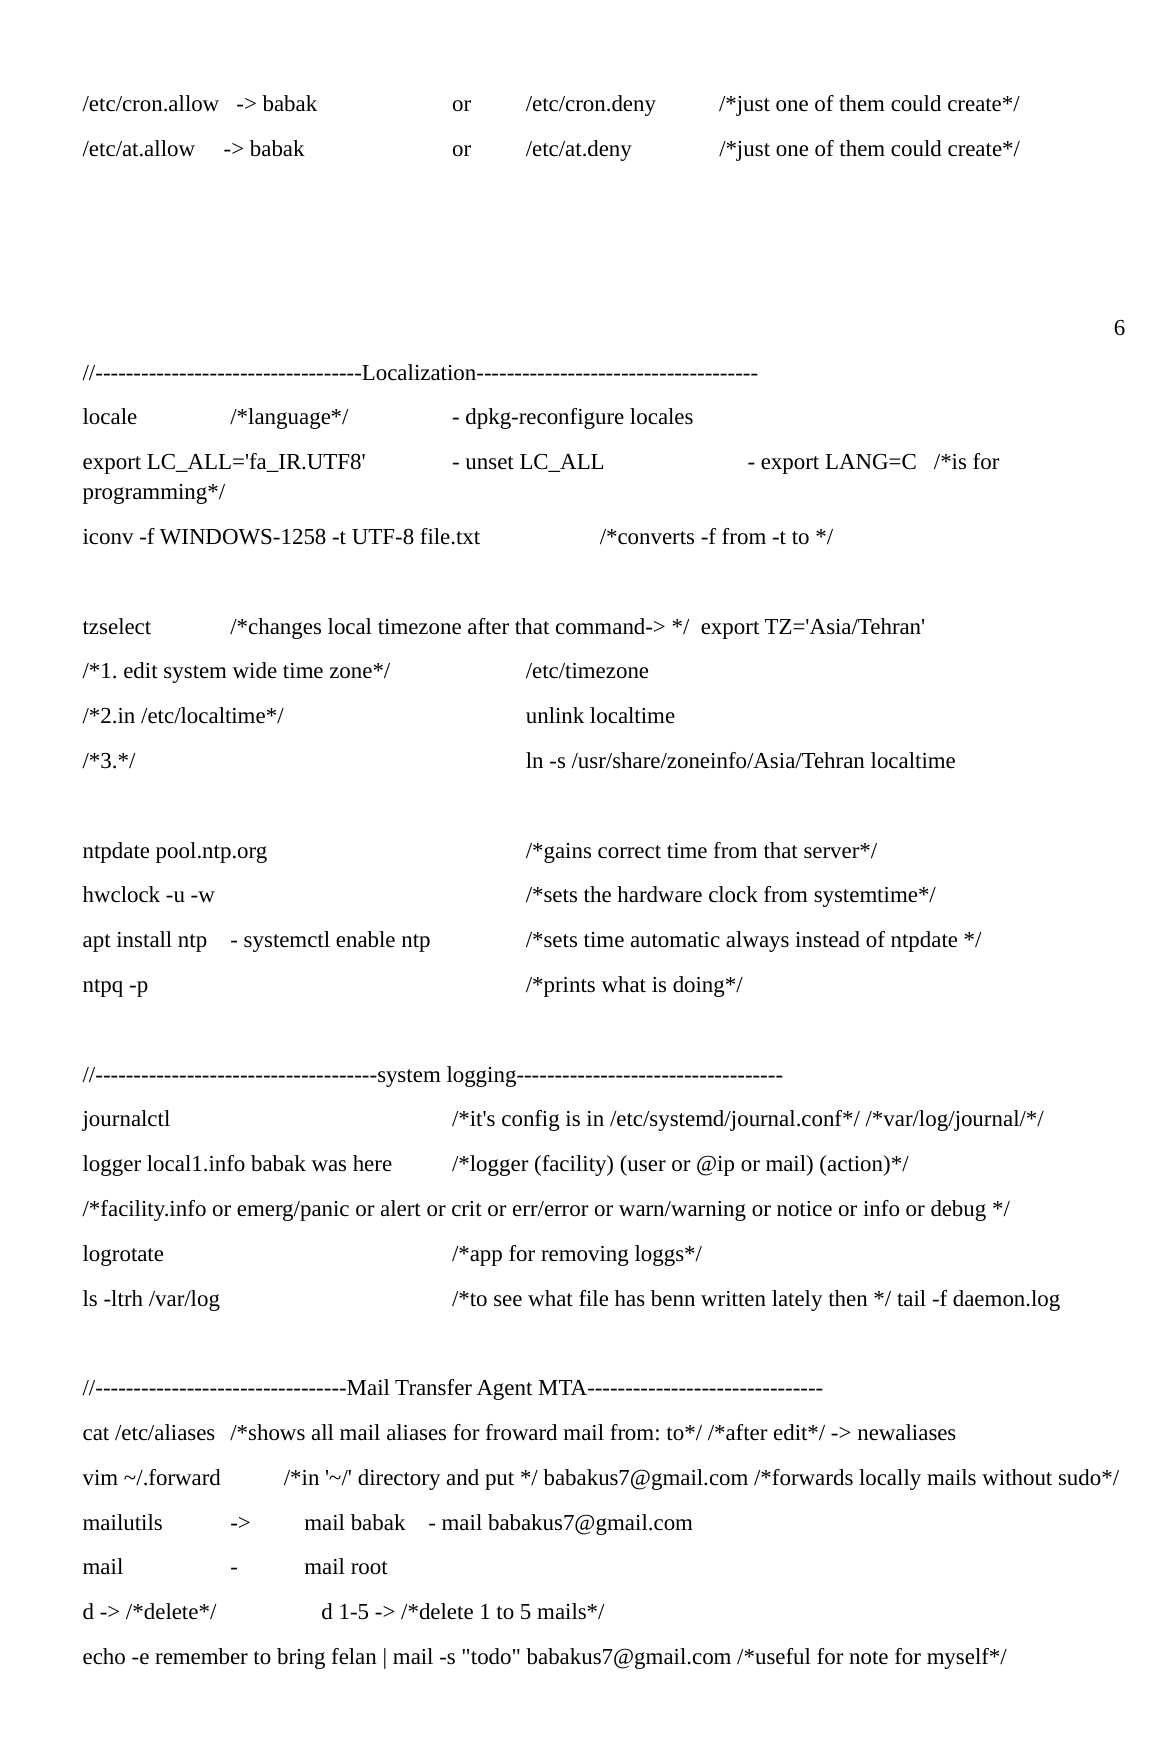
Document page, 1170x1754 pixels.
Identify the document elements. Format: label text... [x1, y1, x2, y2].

text ntpq -p /*prints what is doing*/ [82, 971, 1125, 997]
text /*2.in /etc/localtime*/ unlink localtime [82, 702, 1125, 729]
text iconv -f WINDOWS-1258 -t UTF-8 file.txt /*converts -f from -t to */ [82, 523, 1125, 549]
text /*3.*/ ln -s /usr/share/zoneinfo/Asia/Tehran localtime [82, 747, 1125, 773]
text //-----------------------------------Localization------------------------------------- [82, 358, 1125, 385]
text //---------------------------------Mail Transfer Agent MTA------------------------------- [82, 1374, 1125, 1401]
text logger local1.info babak was here /*logger (facility) (user or @ip or mail) (action)*/ [82, 1150, 1125, 1177]
text /etc/cron.allow -> babak or /etc/cron.deny /*just one of them could create*/ [82, 90, 1125, 116]
text tzselect /*changes local timezone after that command-> */ export TZ='Asia/Tehran' [82, 613, 1125, 639]
text /etc/at.allow -> babak or /etc/at.deny /*just one of them could create*/ [82, 134, 1125, 161]
text /*1. edit system wide time zone*/ /etc/timezone [82, 657, 1125, 684]
text ntpdate pool.ntp.org /*gains correct time from that server*/ [82, 837, 1125, 863]
text d -> /*delete*/ d 1-5 -> /*delete 1 to 5 mails*/ [82, 1598, 1125, 1624]
text echo -e remember to bring felan | mail -s "todo" babakus7@gmail.com /*useful for note for myself*/ [82, 1643, 1125, 1669]
text hwclock -u -w /*sets the hardware clock from systemtime*/ [82, 881, 1125, 908]
text //-------------------------------------system logging----------------------------------- [82, 1061, 1125, 1087]
text mailutils -> mail babak - mail babakus7@gmail.com [82, 1508, 1125, 1535]
text export LC_ALL='fa_IR.UTF8' - unset LC_ALL - export LANG=C /*is for programming*/ [82, 448, 1125, 505]
text /*facility.info or emerg/panic or alert or crit or err/error or warn/warning or notice or info or debug */ [82, 1195, 1125, 1221]
text mail - mail root [82, 1553, 1125, 1580]
text vim ~/.forward /*in '~/' directory and put */ babakus7@gmail.com /*forwards locally mails without sudo*/ [82, 1464, 1125, 1490]
text locale /*language*/ - dpkg-reconfigure locales [82, 403, 1125, 430]
text cat /etc/aliases /*shows all mail aliases for froward mail from: to*/ /*after edit*/ -> newaliases [82, 1419, 1125, 1445]
text 6 [82, 314, 1125, 340]
text apt install ntp - systemctl enable ntp /*sets time automatic always instead of ntpdate */ [82, 926, 1125, 953]
text logrotate /*app for removing loggs*/ [82, 1240, 1125, 1266]
text ls -ltrh /var/log /*to see what file has benn written lately then */ tail -f daemon.log [82, 1284, 1125, 1311]
text journalctl /*it's config is in /etc/systemd/journal.conf*/ /*var/log/journal/*/ [82, 1105, 1125, 1132]
